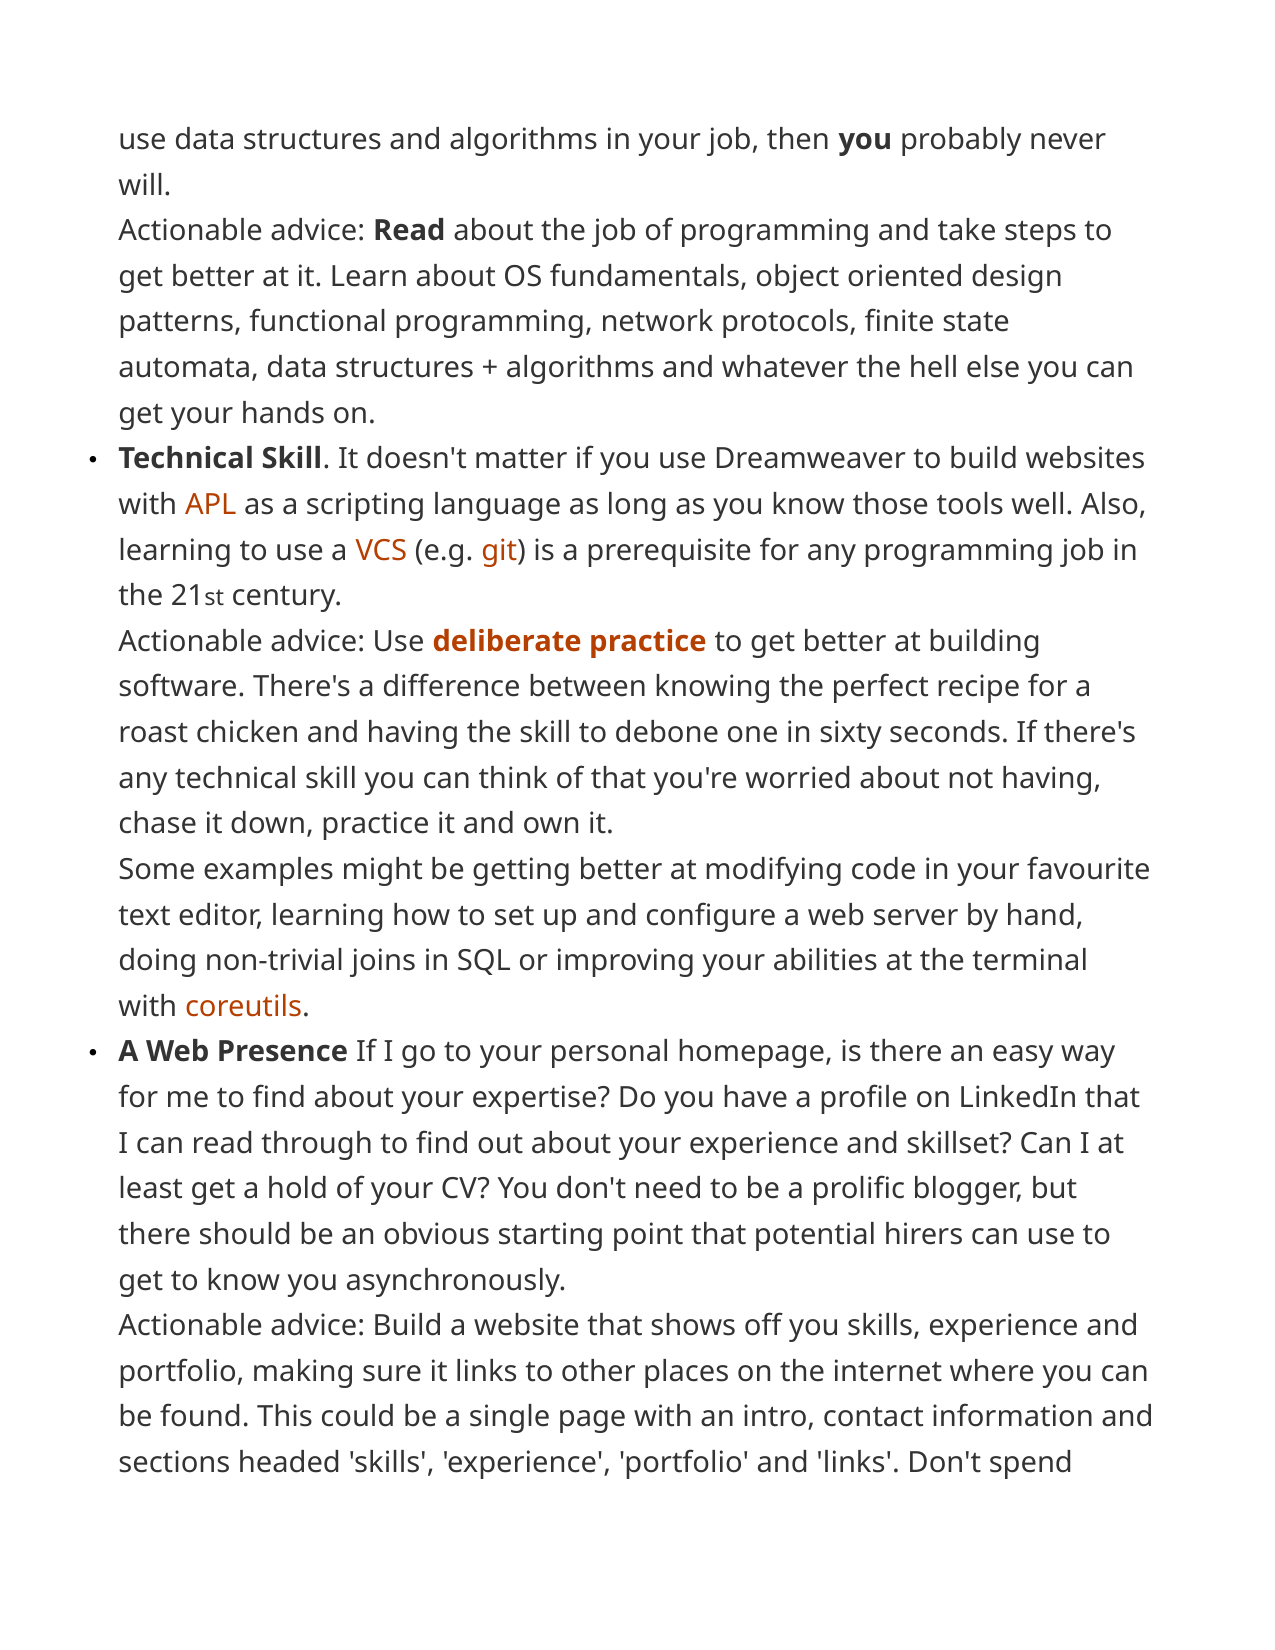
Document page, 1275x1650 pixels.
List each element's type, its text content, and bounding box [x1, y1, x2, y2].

list Actionable advice: Use deliberate practice to get better at building software. There's a difference between knowing the perfect recipe for a roast chicken and having the skill to debone one in sixty seconds. If there's any technical skill you can think of that you're worried about not having, chase it down, practice it and own it. [118, 620, 1157, 842]
list Some examples might be getting better at modifying code in your favourite text editor, learning how to set up and configure a web server by hand, doing non-trivial joins in SQL or improving your abilities at the terminal with coreutils. [118, 848, 1157, 1025]
list Actionable advice: Build a website that shows off you skills, experience and portfolio, making sure it links to other places on the internet where you can be found. This could be a single page with an intro, contact information and sections headed 'skills', 'experience', 'portfolio' and 'links'. Don't spend [118, 1304, 1157, 1481]
list A Web Presence If I go to your personal homepage, is there an easy way for me to find about your expertise? Do you have a profile on LinkedIn that I can read through to find out about your experience and skillset? Can I at least get a hold of your CV? You don't need to be a prolific blogger, but there should be an obvious starting point that potential hirers can use to get to know you asynchronously. [118, 1031, 1157, 1298]
list Actionable advice: Read about the job of programming and take steps to get better at it. Learn about OS fundamentals, object oriented design patterns, functional programming, network protocols, finite state automata, data structures + algorithms and whatever the hell else you can get your hands on. [118, 209, 1157, 432]
list use data structures and algorithms in your job, then you probably never will. [118, 118, 1157, 203]
list Technical Skill. It doesn't matter if you use Dreamweaver to build websites with APL as a scripting language as long as you know those tools well. Also, learning to use a VCS (e.g. git) is a prerequisite for any programming job in the 21st century. [118, 437, 1157, 614]
